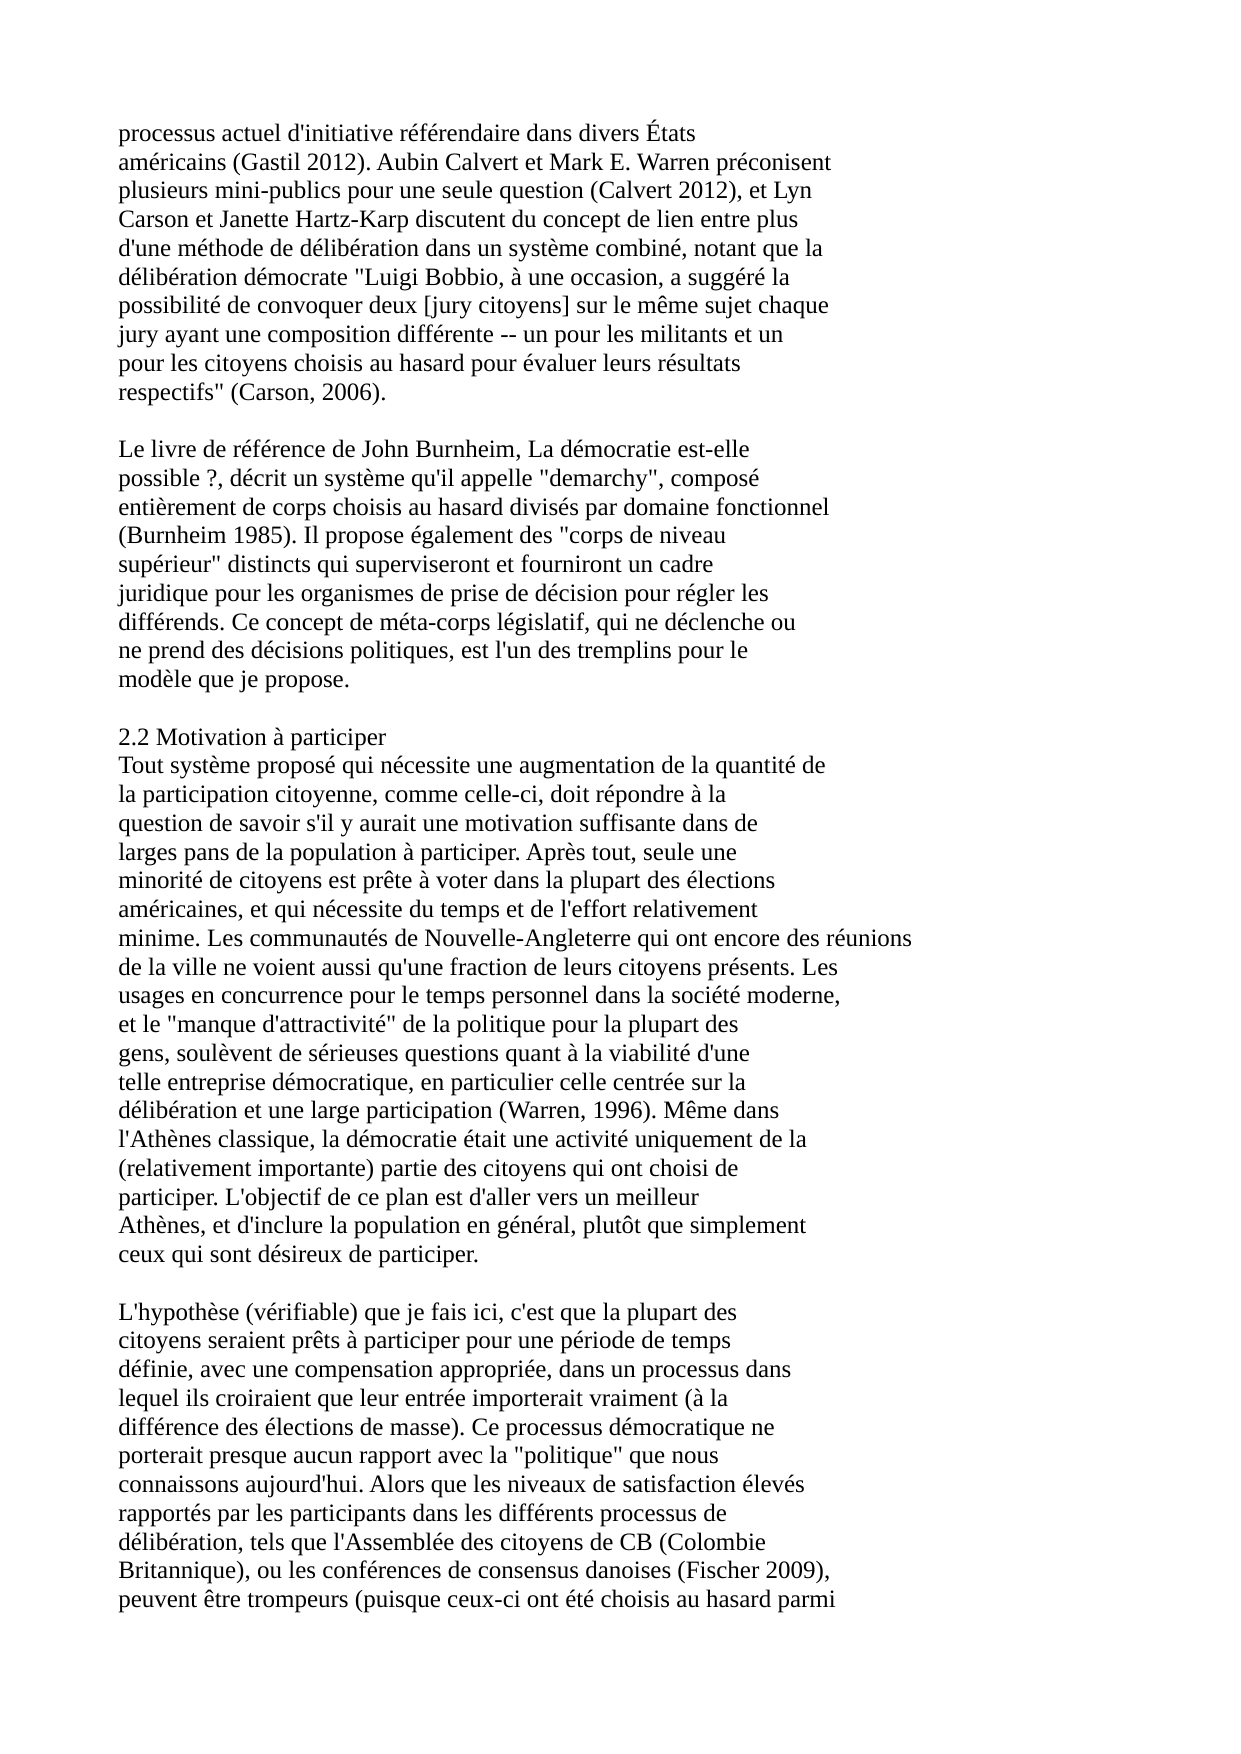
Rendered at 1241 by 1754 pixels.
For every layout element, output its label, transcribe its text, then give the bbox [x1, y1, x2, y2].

text d'une méthode de délibération dans un système combiné, notant que la [118, 233, 1122, 262]
text lequel ils croiraient que leur entrée importerait vraiment (à la [118, 1383, 1122, 1412]
text connaissons aujourd'hui. Alors que les niveaux de satisfaction élevés [118, 1469, 1122, 1498]
text possibilité de convoquer deux [jury citoyens] sur le même sujet chaque [118, 291, 1122, 319]
text question de savoir s'il y aurait une motivation suffisante dans de [118, 808, 1122, 837]
text délibération démocrate "Luigi Bobbio, à une occasion, a suggéré la [118, 262, 1122, 291]
text Britannique), ou les conférences de consensus danoises (Fischer 2009), [118, 1556, 1122, 1584]
text supérieur" distincts qui superviseront et fourniront un cadre [118, 549, 1122, 578]
text définie, avec une compensation appropriée, dans un processus dans [118, 1354, 1122, 1383]
text Le livre de référence de John Burnheim, La démocratie est-elle [118, 434, 1122, 463]
text entièrement de corps choisis au hasard divisés par domaine fonctionnel [118, 492, 1122, 521]
text l'Athènes classique, la démocratie était une activité uniquement de la [118, 1124, 1122, 1153]
text gens, soulèvent de sérieuses questions quant à la viabilité d'une [118, 1038, 1122, 1067]
text telle entreprise démocratique, en particulier celle centrée sur la [118, 1067, 1122, 1096]
text et le "manque d'attractivité" de la politique pour la plupart des [118, 1009, 1122, 1038]
text Tout système proposé qui nécessite une augmentation de la quantité de [118, 751, 1122, 779]
text minime. Les communautés de Nouvelle-Angleterre qui ont encore des réunions [118, 923, 1122, 952]
text participer. L'objectif de ce plan est d'aller vers un meilleur [118, 1182, 1122, 1211]
text ceux qui sont désireux de participer. [118, 1239, 1122, 1268]
text américains (Gastil 2012). Aubin Calvert et Mark E. Warren préconisent [118, 147, 1122, 176]
text Athènes, et d'inclure la population en général, plutôt que simplement [118, 1211, 1122, 1239]
text de la ville ne voient aussi qu'une fraction de leurs citoyens présents. Les [118, 952, 1122, 981]
text 2.2 Motivation à participer [118, 722, 1122, 751]
text délibération et une large participation (Warren, 1996). Même dans [118, 1096, 1122, 1124]
text juridique pour les organismes de prise de décision pour régler les [118, 578, 1122, 607]
text ne prend des décisions politiques, est l'un des tremplins pour le [118, 636, 1122, 664]
text usages en concurrence pour le temps personnel dans la société moderne, [118, 981, 1122, 1009]
text différends. Ce concept de méta-corps législatif, qui ne déclenche ou [118, 607, 1122, 636]
text pour les citoyens choisis au hasard pour évaluer leurs résultats [118, 348, 1122, 377]
text citoyens seraient prêts à participer pour une période de temps [118, 1326, 1122, 1354]
text plusieurs mini-publics pour une seule question (Calvert 2012), et Lyn [118, 176, 1122, 204]
text différence des élections de masse). Ce processus démocratique ne [118, 1412, 1122, 1441]
text minorité de citoyens est prête à voter dans la plupart des élections [118, 866, 1122, 894]
text respectifs" (Carson, 2006). [118, 377, 1122, 406]
text jury ayant une composition différente -- un pour les militants et un [118, 319, 1122, 348]
text américaines, et qui nécessite du temps et de l'effort relativement [118, 894, 1122, 923]
text possible ?, décrit un système qu'il appelle "demarchy", composé [118, 463, 1122, 492]
text la participation citoyenne, comme celle-ci, doit répondre à la [118, 779, 1122, 808]
text processus actuel d'initiative référendaire dans divers États [118, 118, 1122, 147]
text peuvent être trompeurs (puisque ceux-ci ont été choisis au hasard parmi [118, 1584, 1122, 1613]
text modèle que je propose. [118, 664, 1122, 693]
text larges pans de la population à participer. Après tout, seule une [118, 837, 1122, 866]
text (Burnheim 1985). Il propose également des "corps de niveau [118, 521, 1122, 549]
text porterait presque aucun rapport avec la "politique" que nous [118, 1441, 1122, 1469]
text délibération, tels que l'Assemblée des citoyens de CB (Colombie [118, 1527, 1122, 1556]
text Carson et Janette Hartz-Karp discutent du concept de lien entre plus [118, 204, 1122, 233]
text L'hypothèse (vérifiable) que je fais ici, c'est que la plupart des [118, 1297, 1122, 1326]
text rapportés par les participants dans les différents processus de [118, 1498, 1122, 1527]
text (relativement importante) partie des citoyens qui ont choisi de [118, 1153, 1122, 1182]
